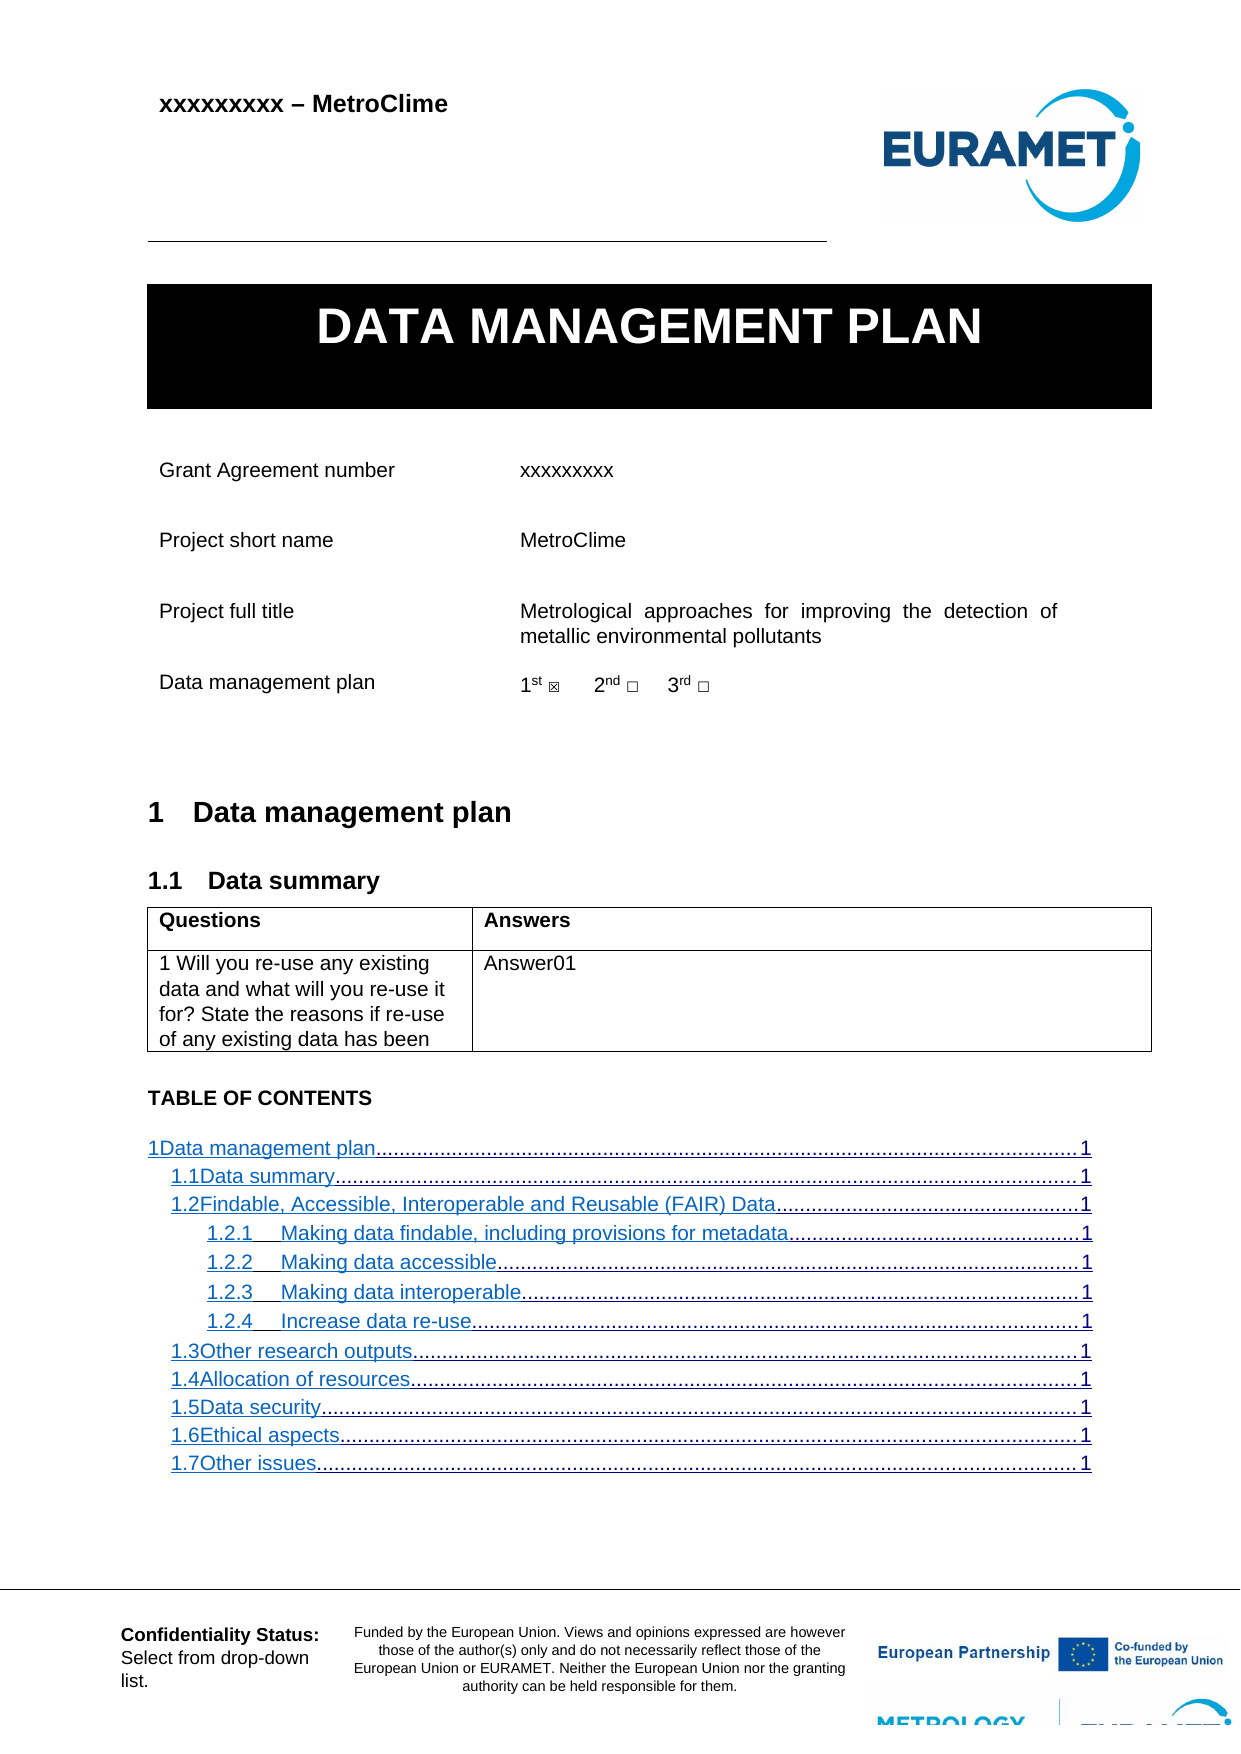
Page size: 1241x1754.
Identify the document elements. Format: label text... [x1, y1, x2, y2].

subtitle Data management plan [148, 795, 1093, 828]
table_header Answers [473, 908, 1151, 950]
table_header Questions [148, 908, 472, 950]
table_cell 1 Will you re-use any existing data and what will you re-use it for? State the reasons if re-use of any existing data has been [148, 951, 472, 1051]
subtitle Data summary [148, 866, 1093, 895]
table_cell Answer01 [473, 951, 1151, 1051]
